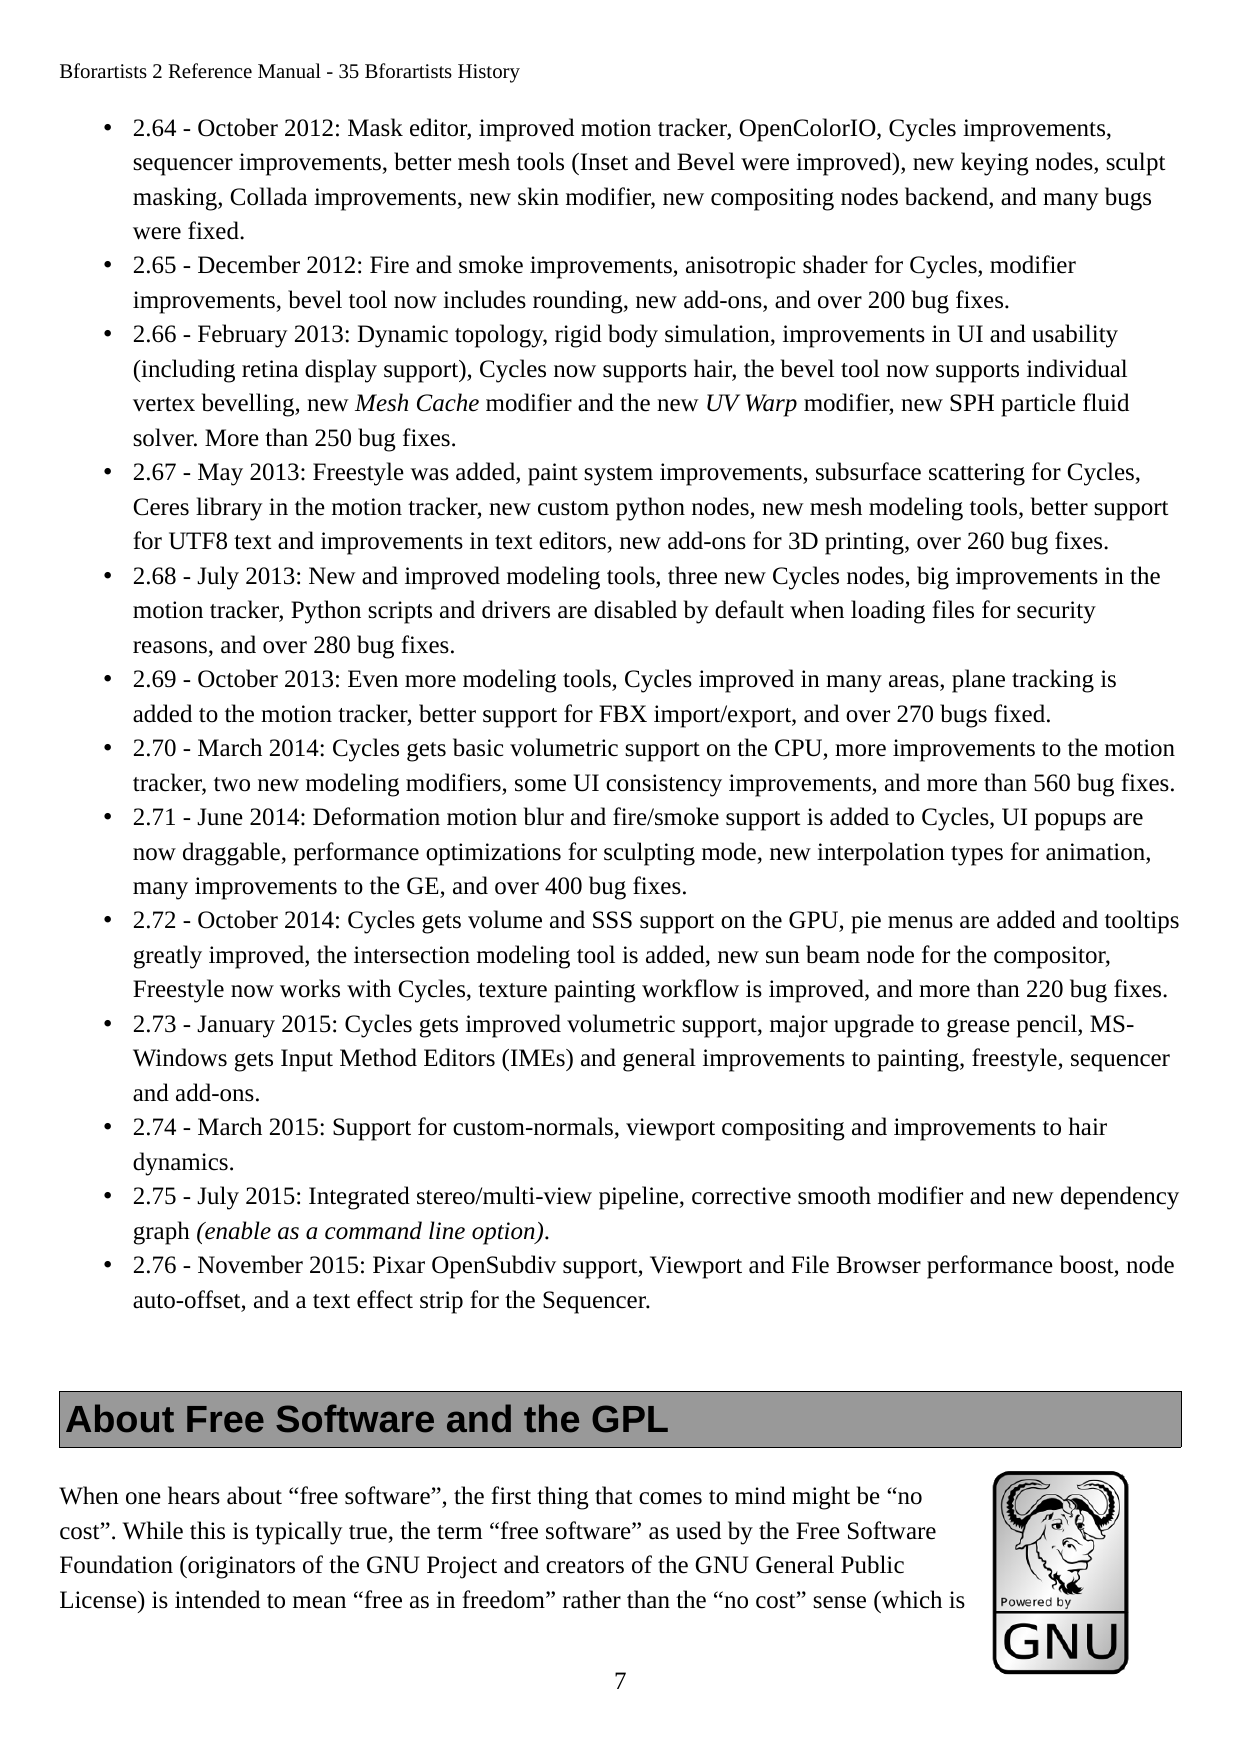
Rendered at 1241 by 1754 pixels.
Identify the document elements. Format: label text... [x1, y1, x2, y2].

list 2.65 - December 2012: Fire and smoke improvements, anisotropic shader for Cycles, modifier improvements, bevel tool now includes rounding, new add-ons, and over 200 bug fixes. [103, 251, 1181, 314]
picture [984, 1464, 1135, 1680]
list 2.72 - October 2014: Cycles gets volume and SSS support on the GPU, pie menus are added and tooltips greatly improved, the intersection modeling tool is added, new sun beam node for the compositor, Freestyle now works with Cycles, texture painting workflow is improved, and more than 220 bug fixes. [103, 906, 1181, 1003]
list 2.70 - March 2014: Cycles gets basic volumetric support on the CPU, more improvements to the motion tracker, two new modeling modifiers, some UI consistency improvements, and more than 560 bug fixes. [103, 733, 1181, 796]
list 2.66 - February 2013: Dynamic topology, rigid body simulation, improvements in UI and usability (including retina display support), Cycles now supports hair, the bevel tool now supports individual vertex bevelling, new Mesh Cache modifier and the new UV Warp modifier, new SPH particle fluid solver. More than 250 bug fixes. [103, 319, 1181, 452]
list 2.69 - October 2013: Even more modeling tools, Cycles improved in many areas, plane tracking is added to the motion tracker, better support for FBX import/export, and over 270 bugs fixed. [103, 664, 1181, 727]
list 2.64 - October 2012: Mask editor, improved motion tracker, OpenColorIO, Cycles improvements, sequencer improvements, better mesh tools (Inset and Bevel were improved), new keying nodes, sculpt masking, Collada improvements, new skin modifier, new compositing nodes backend, and many bugs were fixed. [103, 113, 1181, 245]
table_header About Free Software and the GPL [60, 1392, 1181, 1447]
list 2.67 - May 2013: Freestyle was added, paint system improvements, subsurface scattering for Cycles, Ceres library in the motion tracker, new custom python nodes, new mesh modeling tools, better support for UTF8 text and improvements in text editors, new add-ons for 3D printing, over 260 bug fixes. [103, 457, 1181, 555]
list 2.75 - July 2015: Integrated stereo/multi-view pipeline, corrective smooth modifier and new dependency graph (enable as a command line option). [103, 1181, 1181, 1245]
list 2.71 - June 2014: Deformation motion blur and fire/smoke support is added to Cycles, UI popups are now draggable, performance optimizations for sculpting mode, new interpolation types for animation, many improvements to the GE, and over 400 bug fixes. [103, 802, 1181, 900]
list 2.73 - January 2015: Cycles gets improved volumetric support, major upgrade to grease pencil, MS-Windows gets Input Method Editors (IMEs) and general improvements to painting, freestyle, sequencer and add-ons. [103, 1009, 1181, 1107]
list 2.68 - July 2013: New and improved modeling tools, three new Cycles nodes, big improvements in the motion tracker, Python scripts and drivers are disabled by default when loading files for security reasons, and over 280 bug fixes. [103, 561, 1181, 658]
list 2.76 - November 2015: Pixar OpenSubdiv support, Viewport and File Browser performance boost, node auto-offset, and a text effect strip for the Sequencer. [103, 1250, 1181, 1314]
list 2.74 - March 2015: Support for custom-normals, viewport compositing and improvements to hair dynamics. [103, 1112, 1181, 1176]
text When one hears about “free software”, the first thing that comes to mind might be “no cost”. While this is typically true, the term “free software” as used by the Free Software Foundation (originators of the GNU Project and creators of the GNU General Public License) is intended to mean “free as in freedom” rather than the “no cost” sense (which is [59, 1481, 984, 1613]
